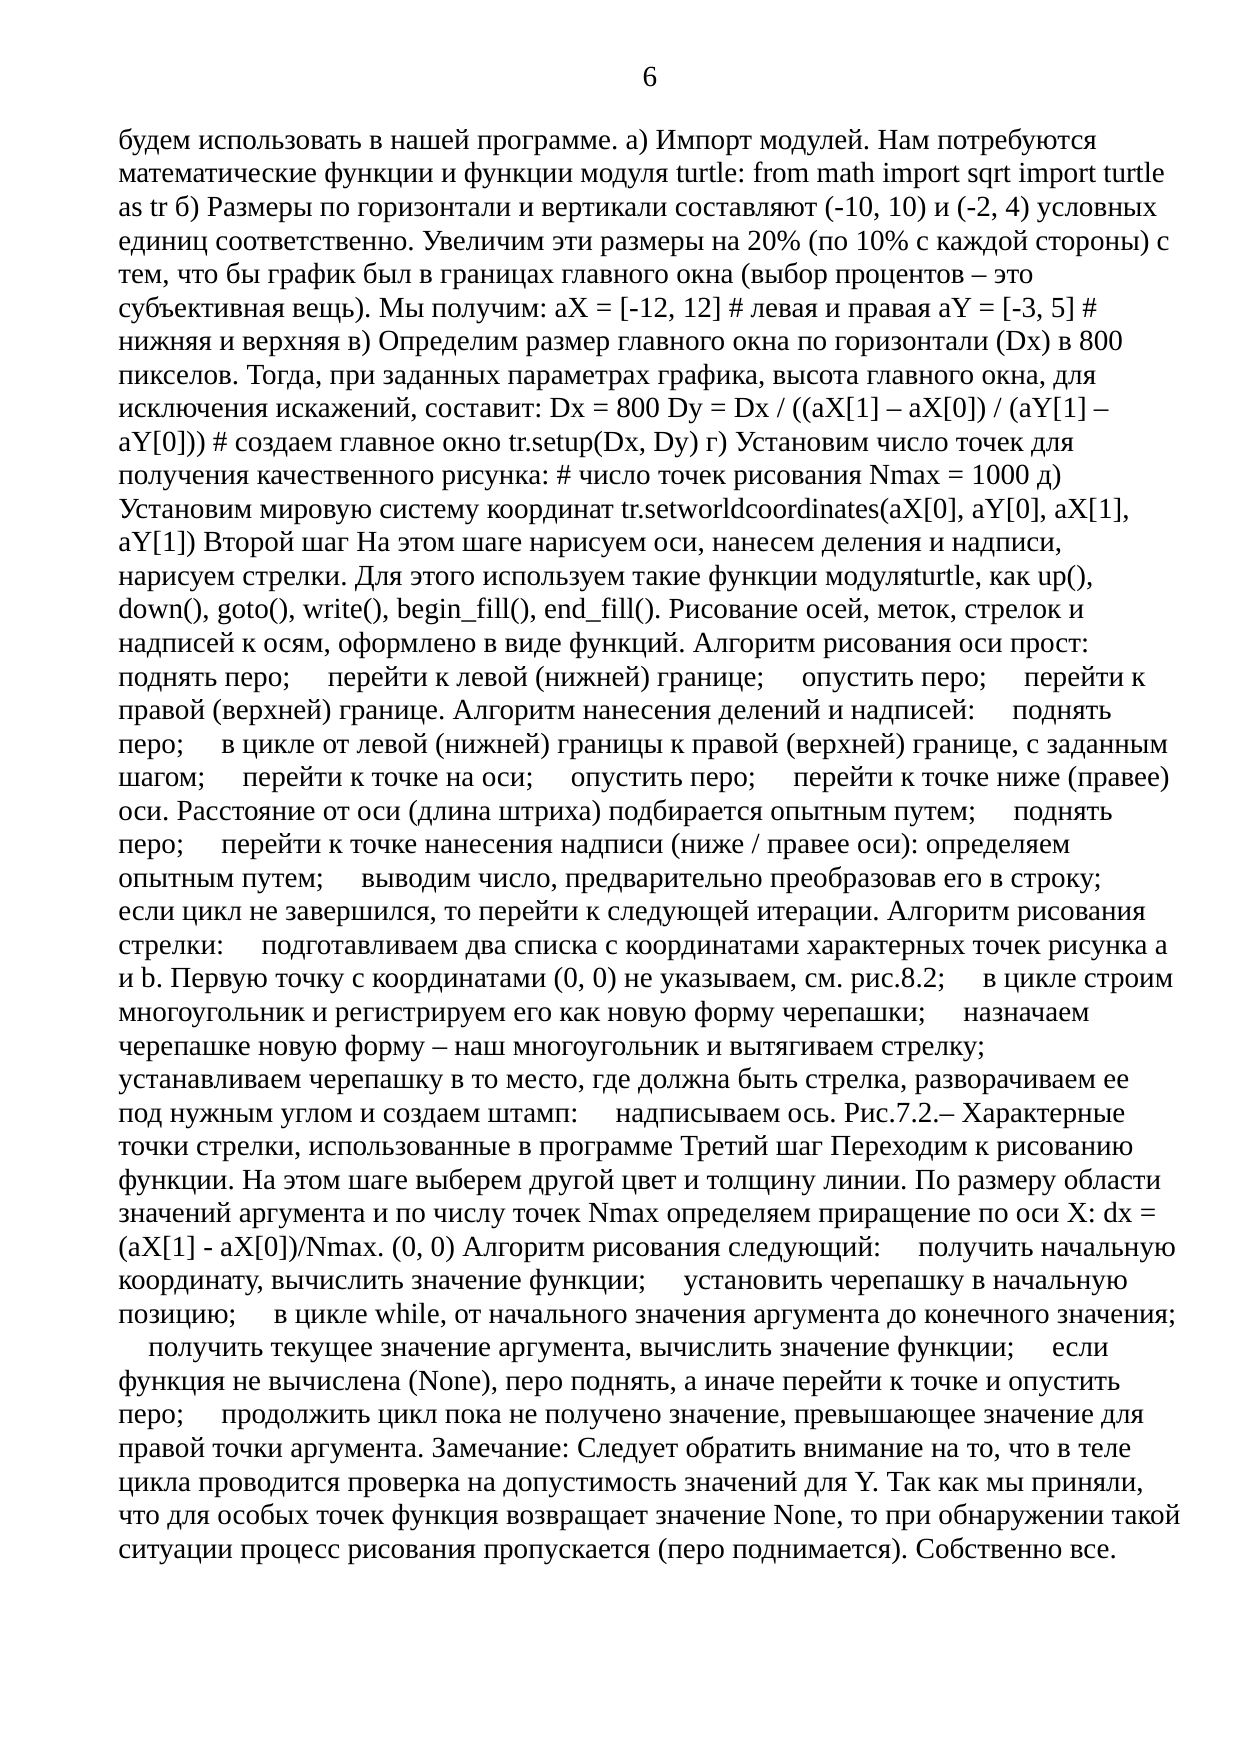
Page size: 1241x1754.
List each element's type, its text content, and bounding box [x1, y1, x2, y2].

text будем использовать в нашей программе. а) Импорт модулей. Нам потребуются математические функции и функции модуля turtle: from math import sqrt import turtle as tr б) Размеры по горизонтали и вертикали составляют (-10, 10) и (-2, 4) условных единиц соответственно. Увеличим эти размеры на 20% (по 10% с каждой стороны) с тем, что бы график был в границах главного окна (выбор процентов – это субъективная вещь). Мы получим: aX = [-12, 12] # левая и правая aY = [-3, 5] # нижняя и верхняя в) Определим размер главного окна по горизонтали (Dx) в 800 пикселов. Тогда, при заданных параметрах графика, высота главного окна, для исключения искажений, составит: Dx = 800 Dy = Dx / ((aX[1] – aX[0]) / (aY[1] – aY[0])) # создаем главное окно tr.setup(Dx, Dy) г) Установим число точек для получения качественного рисунка: # число точек рисования Nmax = 1000 д) Установим мировую систему координат tr.setworldcoordinates(aX[0], aY[0], aX[1], aY[1]) Второй шаг На этом шаге нарисуем оси, нанесем деления и надписи, нарисуем стрелки. Для этого используем такие функции модуляturtle, как up(), down(), goto(), write(), begin_fill(), end_fill(). Рисование осей, меток, стрелок и надписей к осям, оформлено в виде функций. Алгоритм рисования оси прост:  поднять перо;  перейти к левой (нижней) границе;  опустить перо;  перейти к правой (верхней) границе. Алгоритм нанесения делений и надписей:  поднять перо;  в цикле от левой (нижней) границы к правой (верхней) границе, с заданным шагом;  перейти к точке на оси;  опустить перо;  перейти к точке ниже (правее) оси. Расстояние от оси (длина штриха) подбирается опытным путем;  поднять перо;  перейти к точке нанесения надписи (ниже / правее оси): определяем опытным путем;  выводим число, предварительно преобразовав его в строку;  если цикл не завершился, то перейти к следующей итерации. Алгоритм рисования стрелки:  подготавливаем два списка с координатами характерных точек рисунка a и b. Первую точку с координатами (0, 0) не указываем, см. рис.8.2;  в цикле строим многоугольник и регистрируем его как новую форму черепашки;  назначаем черепашке новую форму – наш многоугольник и вытягиваем стрелку;  устанавливаем черепашку в то место, где должна быть стрелка, разворачиваем ее под нужным углом и создаем штамп:  надписываем ось. Рис.7.2.– Характерные точки стрелки, использованные в программе Третий шаг Переходим к рисованию функции. На этом шаге выберем другой цвет и толщину линии. По размеру области значений аргумента и по числу точек Nmax определяем приращение по оси X: dx = (aX[1] - aX[0])/Nmax. (0, 0) Алгоритм рисования следующий:  получить начальную координату, вычислить значение функции;  установить черепашку в начальную позицию;  в цикле while, от начального значения аргумента до конечного значения;  получить текущее значение аргумента, вычислить значение функции;  если функция не вычислена (None), перо поднять, а иначе перейти к точке и опустить перо;  продолжить цикл пока не получено значение, превышающее значение для правой точки аргумента. Замечание: Следует обратить внимание на то, что в теле цикла проводится проверка на допустимость значений для Y. Так как мы приняли, что для особых точек функция возвращает значение None, то при обнаружении такой ситуации процесс рисования пропускается (перо поднимается). Собственно все. [118, 122, 1181, 1564]
